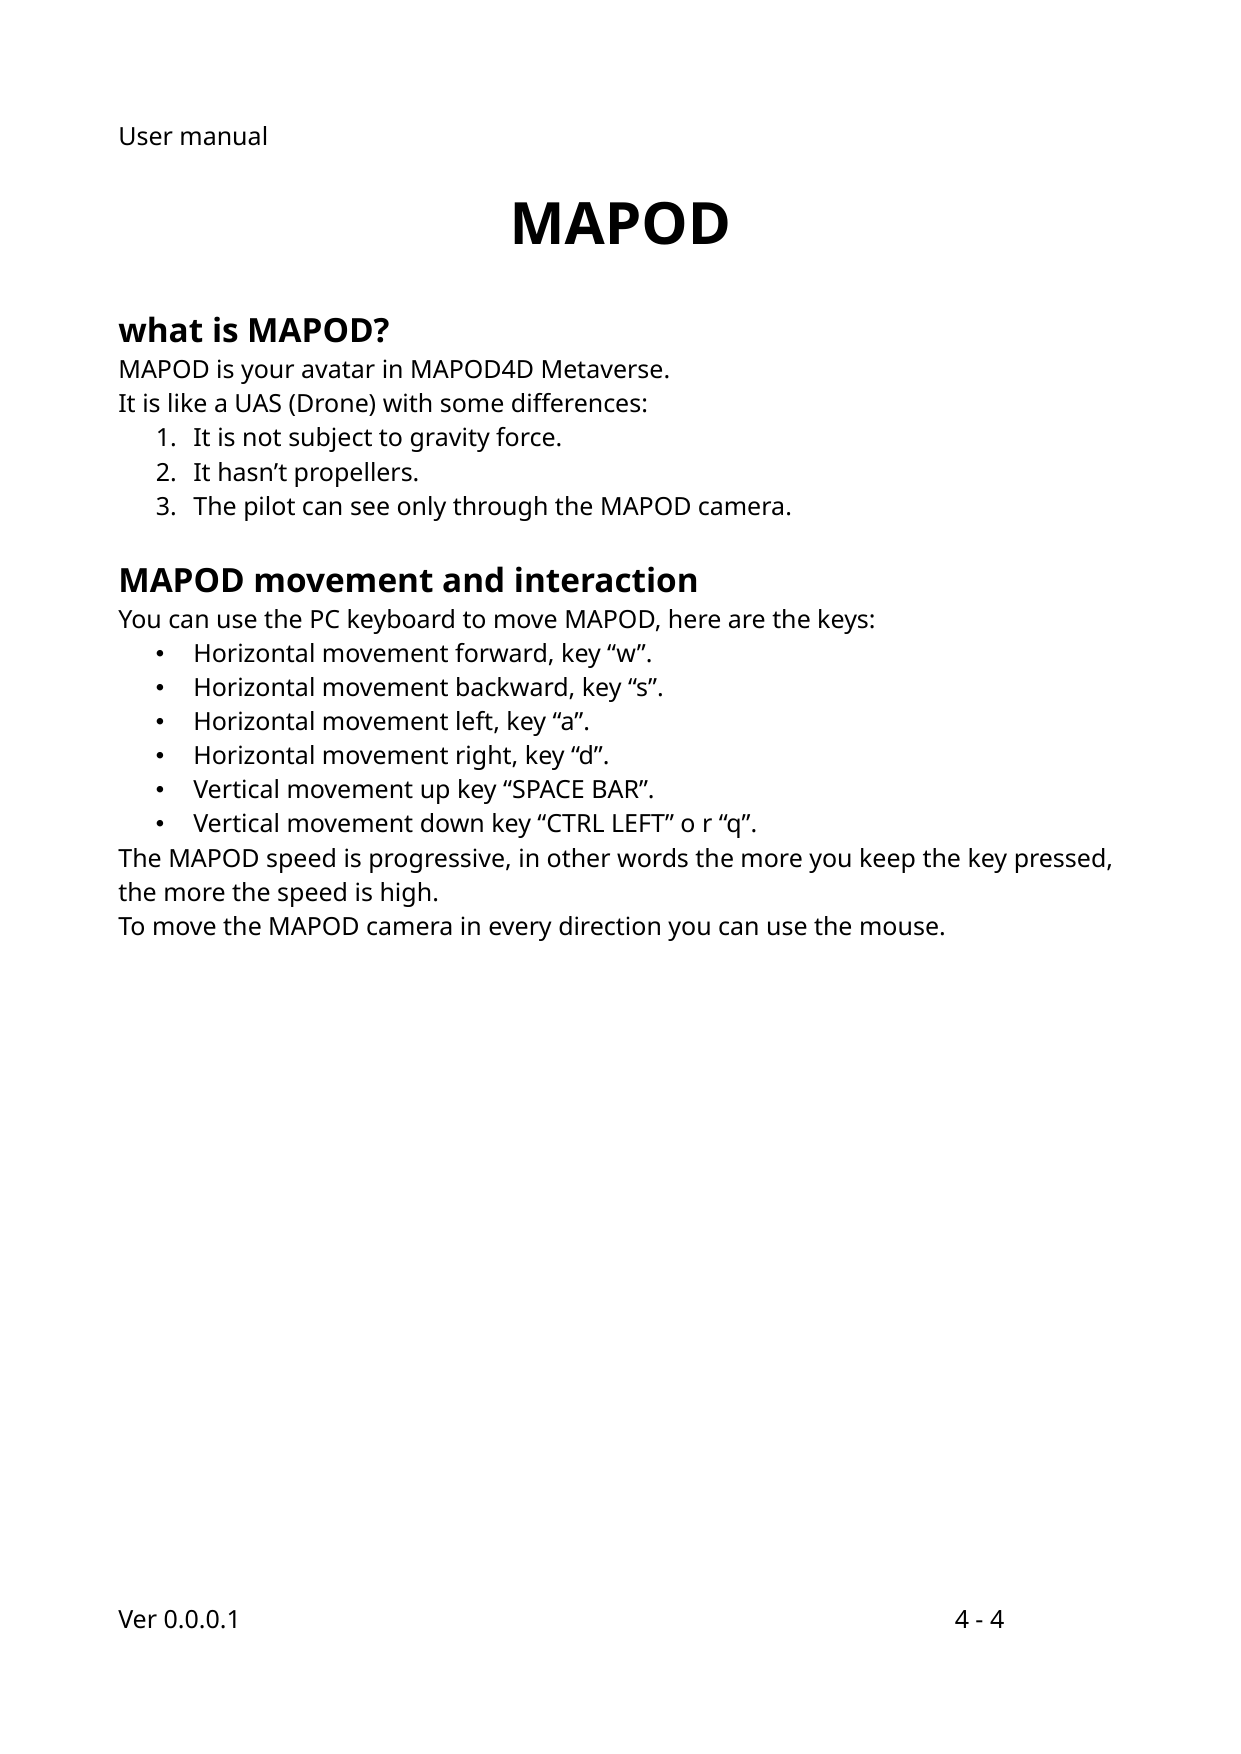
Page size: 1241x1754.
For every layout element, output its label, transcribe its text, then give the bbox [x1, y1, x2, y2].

list Horizontal movement right, key “d”. [156, 738, 1122, 772]
text what is MAPOD? [118, 307, 1122, 352]
text MAPOD movement and interaction [118, 556, 1122, 602]
text MAPOD [118, 182, 1122, 261]
list It hasn’t propellers. [156, 454, 1122, 488]
text The MAPOD speed is progressive, in other words the more you keep the key pressed, the more the speed is high. [118, 840, 1122, 908]
list The pilot can see only through the MAPOD camera. [156, 488, 1122, 522]
list Vertical movement up key “SPACE BAR”. [156, 772, 1122, 806]
list It is not subject to gravity force. [156, 420, 1122, 454]
list Horizontal movement backward, key “s”. [156, 670, 1122, 704]
text It is like a UAS (Drone) with some differences: [118, 386, 1122, 420]
list Horizontal movement forward, key “w”. [156, 636, 1122, 670]
text MAPOD is your avatar in MAPOD4D Metaverse. [118, 352, 1122, 386]
list Vertical movement down key “CTRL LEFT” o r “q”. [156, 806, 1122, 840]
text You can use the PC keyboard to move MAPOD, here are the keys: [118, 602, 1122, 636]
text To move the MAPOD camera in every direction you can use the mouse. [118, 908, 1122, 942]
list Horizontal movement left, key “a”. [156, 704, 1122, 738]
